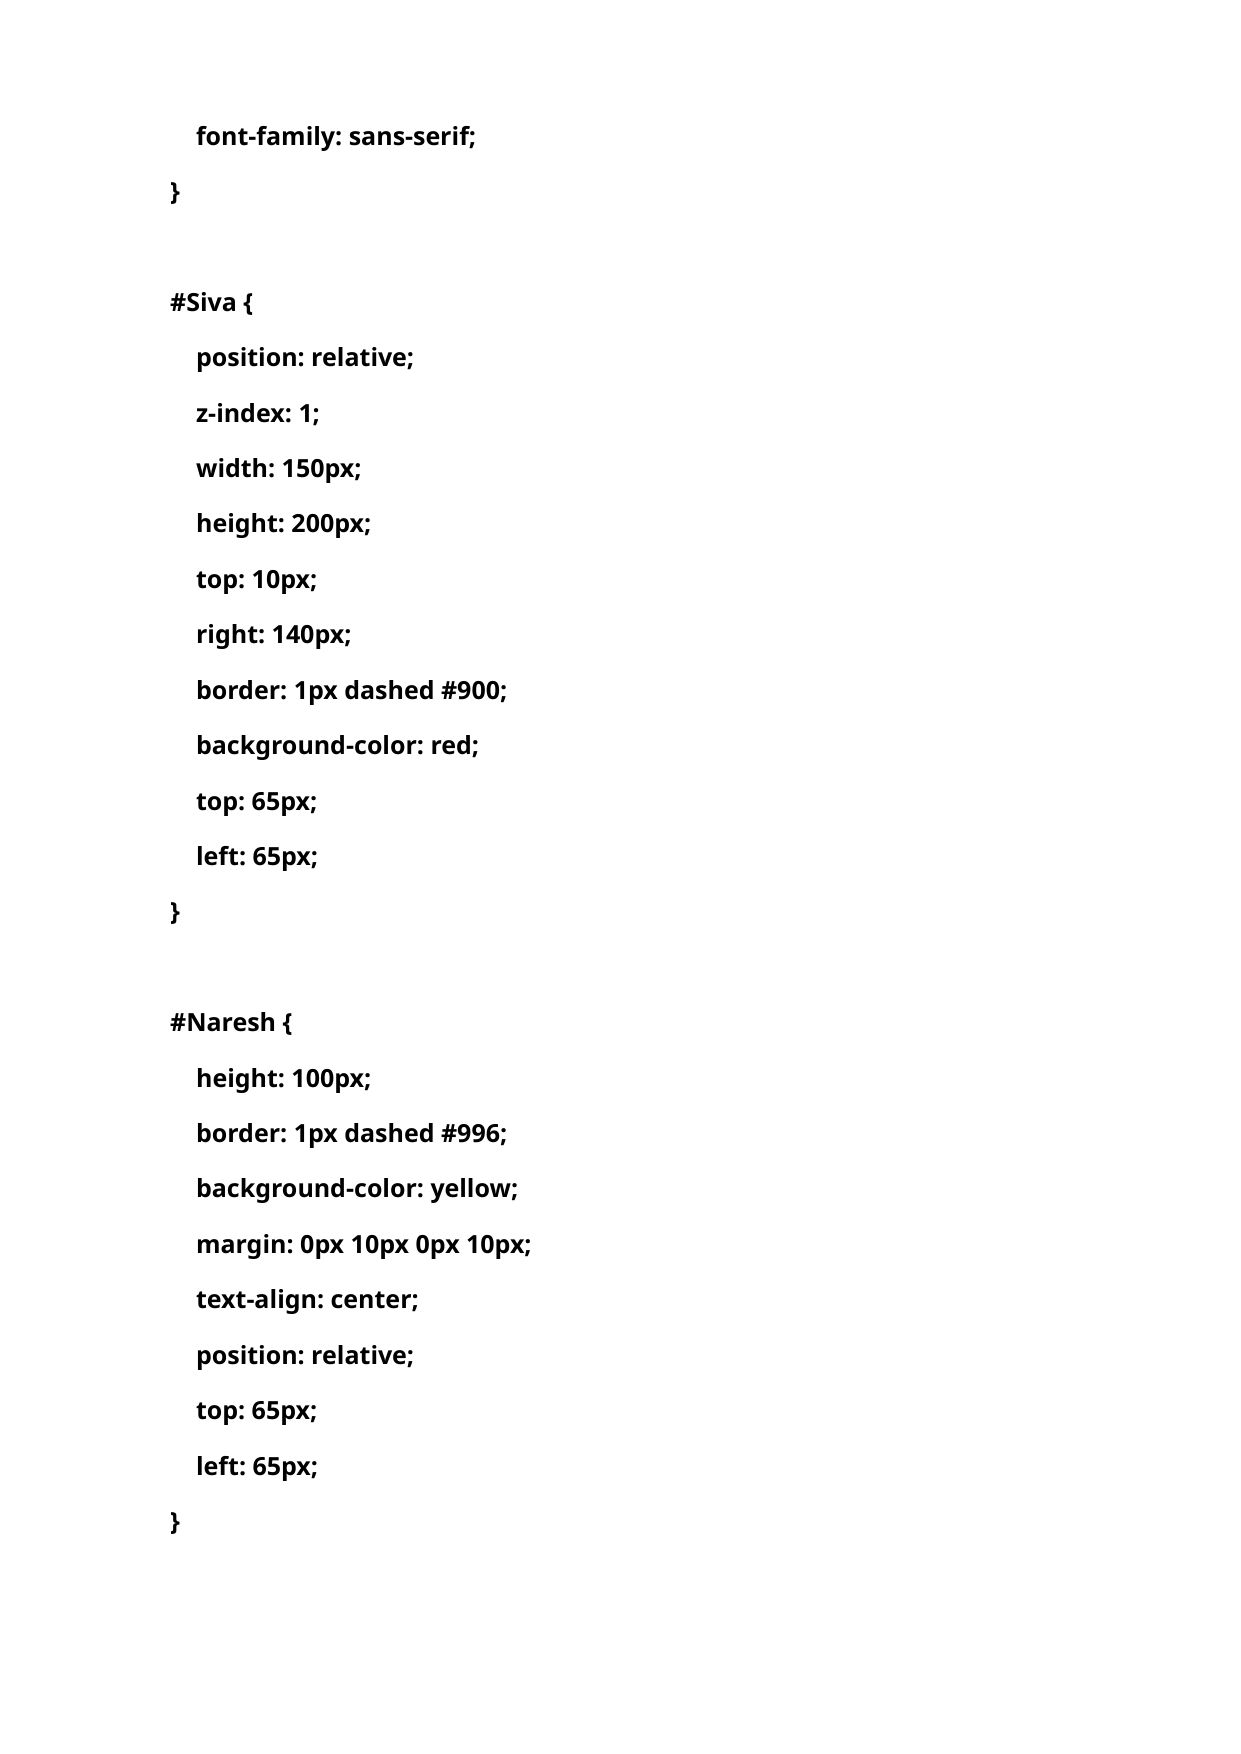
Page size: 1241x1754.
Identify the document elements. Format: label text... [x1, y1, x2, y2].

text width: 150px; [118, 451, 1122, 485]
text position: relative; [118, 340, 1122, 374]
text } [118, 894, 1122, 928]
text height: 100px; [118, 1060, 1122, 1094]
text #Naresh { [118, 1005, 1122, 1039]
text left: 65px; [118, 838, 1122, 873]
text z-index: 1; [118, 395, 1122, 429]
text } [118, 173, 1122, 208]
text text-align: center; [118, 1282, 1122, 1316]
text background-color: yellow; [118, 1171, 1122, 1205]
text #Siva { [118, 284, 1122, 318]
text background-color: red; [118, 728, 1122, 762]
text right: 140px; [118, 617, 1122, 651]
text margin: 0px 10px 0px 10px; [118, 1226, 1122, 1261]
text left: 65px; [118, 1448, 1122, 1482]
text height: 200px; [118, 506, 1122, 540]
text font-family: sans-serif; [118, 118, 1122, 152]
text position: relative; [118, 1337, 1122, 1371]
text border: 1px dashed #996; [118, 1116, 1122, 1150]
text top: 10px; [118, 561, 1122, 596]
text border: 1px dashed #900; [118, 672, 1122, 706]
text } [118, 1503, 1122, 1538]
text top: 65px; [118, 1393, 1122, 1427]
text top: 65px; [118, 783, 1122, 817]
